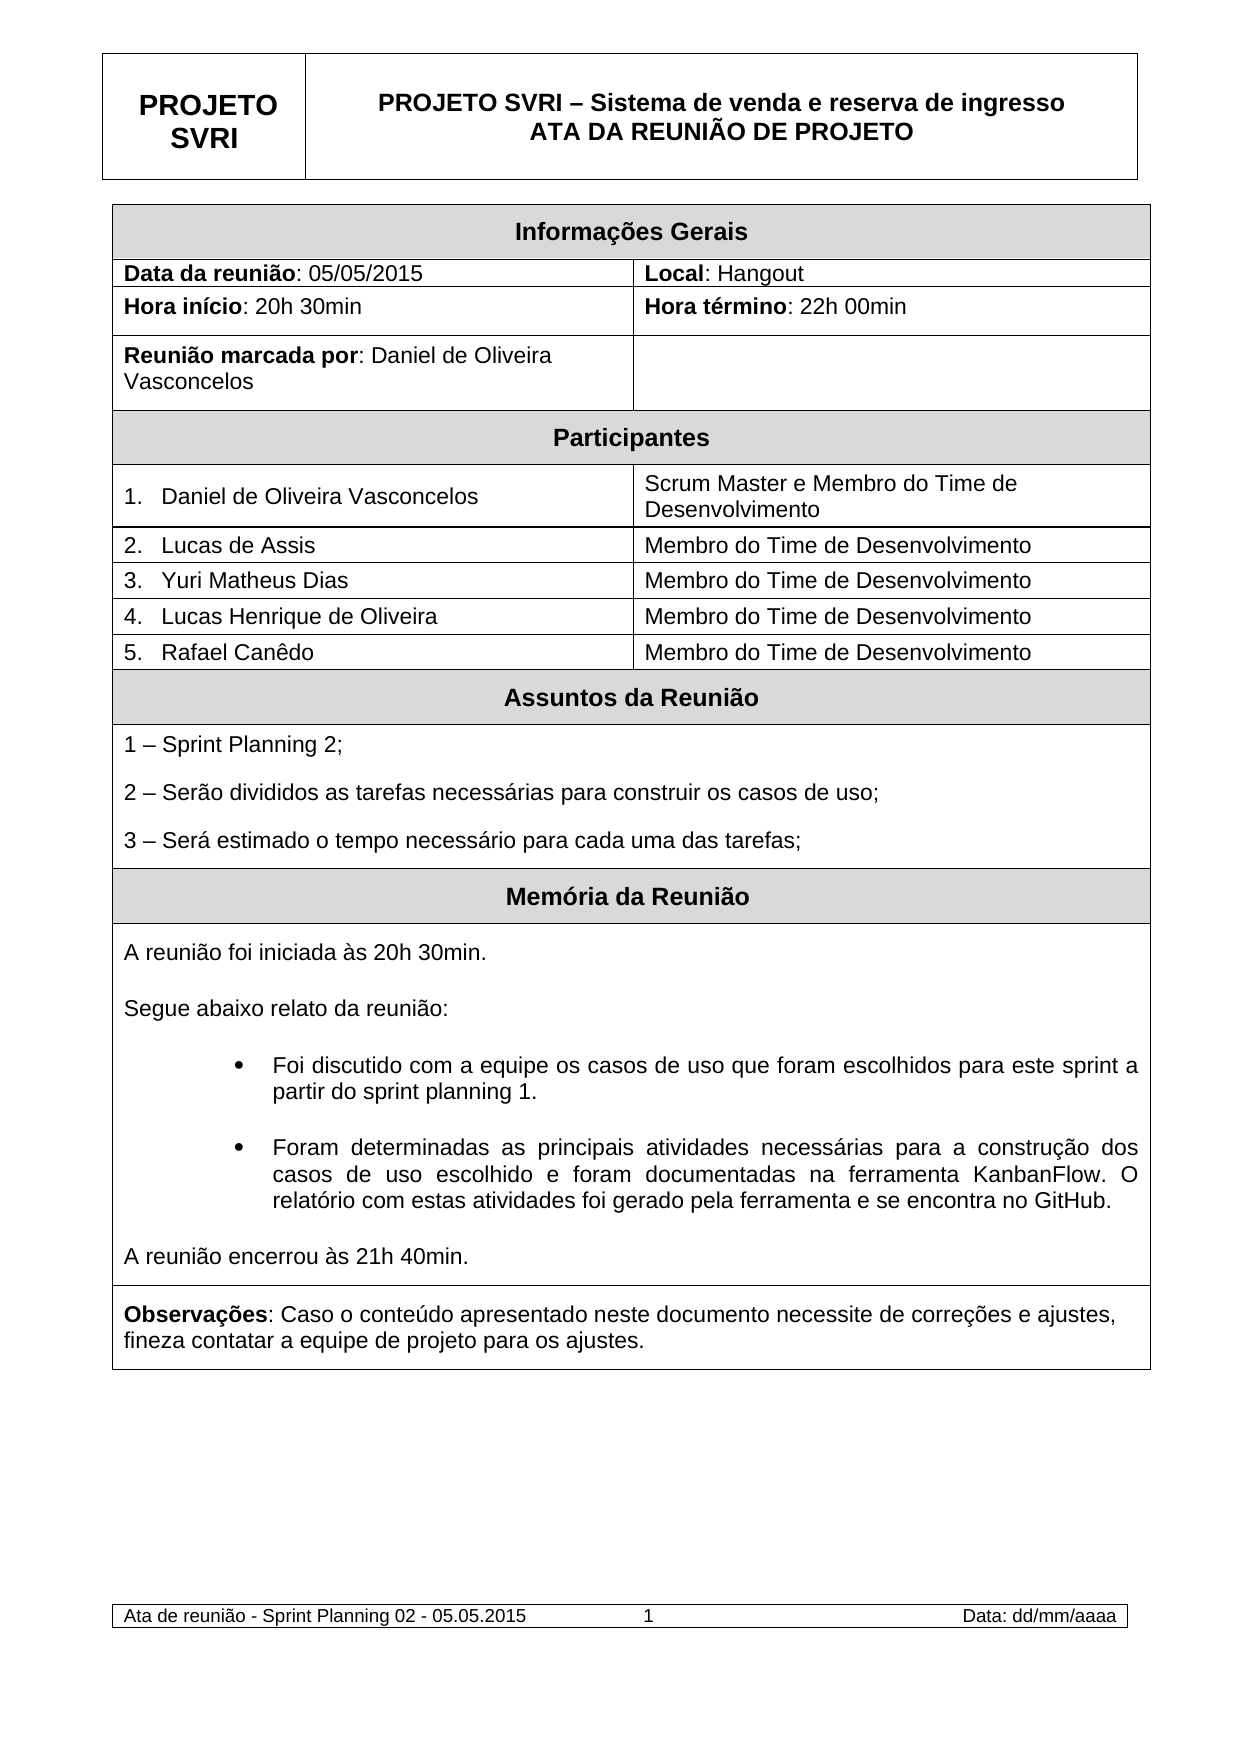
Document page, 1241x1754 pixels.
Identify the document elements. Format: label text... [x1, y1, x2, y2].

table_cell Participantes [113, 411, 1150, 464]
table_cell Lucas de Assis [113, 528, 633, 562]
table_cell Observações: Caso o conteúdo apresentado neste documento necessite de correções e ajustes, fineza contatar a equipe de projeto para os ajustes. [113, 1286, 1150, 1368]
table_cell Scrum Master e Membro do Time de Desenvolvimento [634, 465, 1150, 526]
table_cell [634, 336, 1150, 409]
table_cell Reunião marcada por: Daniel de Oliveira Vasconcelos [113, 336, 633, 409]
table_cell Membro do Time de Desenvolvimento [634, 635, 1150, 669]
table_cell Yuri Matheus Dias [113, 563, 633, 598]
table_cell Hora término: 22h 00min [634, 287, 1150, 334]
table_cell Daniel de Oliveira Vasconcelos [113, 465, 633, 526]
table_cell Memória da Reunião [113, 869, 1150, 923]
table_cell Membro do Time de Desenvolvimento [634, 528, 1150, 562]
table_cell Rafael Canêdo [113, 635, 633, 669]
table_cell Hora início: 20h 30min [113, 287, 633, 334]
table_cell Assuntos da Reunião [113, 670, 1150, 724]
table_cell Membro do Time de Desenvolvimento [634, 563, 1150, 598]
table_cell Membro do Time de Desenvolvimento [634, 599, 1150, 634]
table_cell Local: Hangout [634, 260, 1150, 286]
table_cell 1 – Sprint Planning 2; 2 – Serão divididos as tarefas necessárias para construir os casos de uso; 3 – Será estimado o tempo necessário para cada uma das tarefas; [113, 725, 1150, 868]
table_cell Lucas Henrique de Oliveira [113, 599, 633, 634]
table_header Informações Gerais [113, 205, 1150, 258]
table_cell Data da reunião: 05/05/2015 [113, 260, 633, 286]
table_cell A reunião foi iniciada às 20h 30min. Segue abaixo relato da reunião: Foi discutido com a equipe os casos de uso que foram escolhidos para este sprint a partir do sprint planning 1. Foram determinadas as principais atividades necessárias para a construção dos casos de uso escolhido e foram documentadas na ferramenta KanbanFlow. O relatório com estas atividades foi gerado pela ferramenta e se encontra no GitHub. A reunião encerrou às 21h 40min. [113, 924, 1150, 1285]
